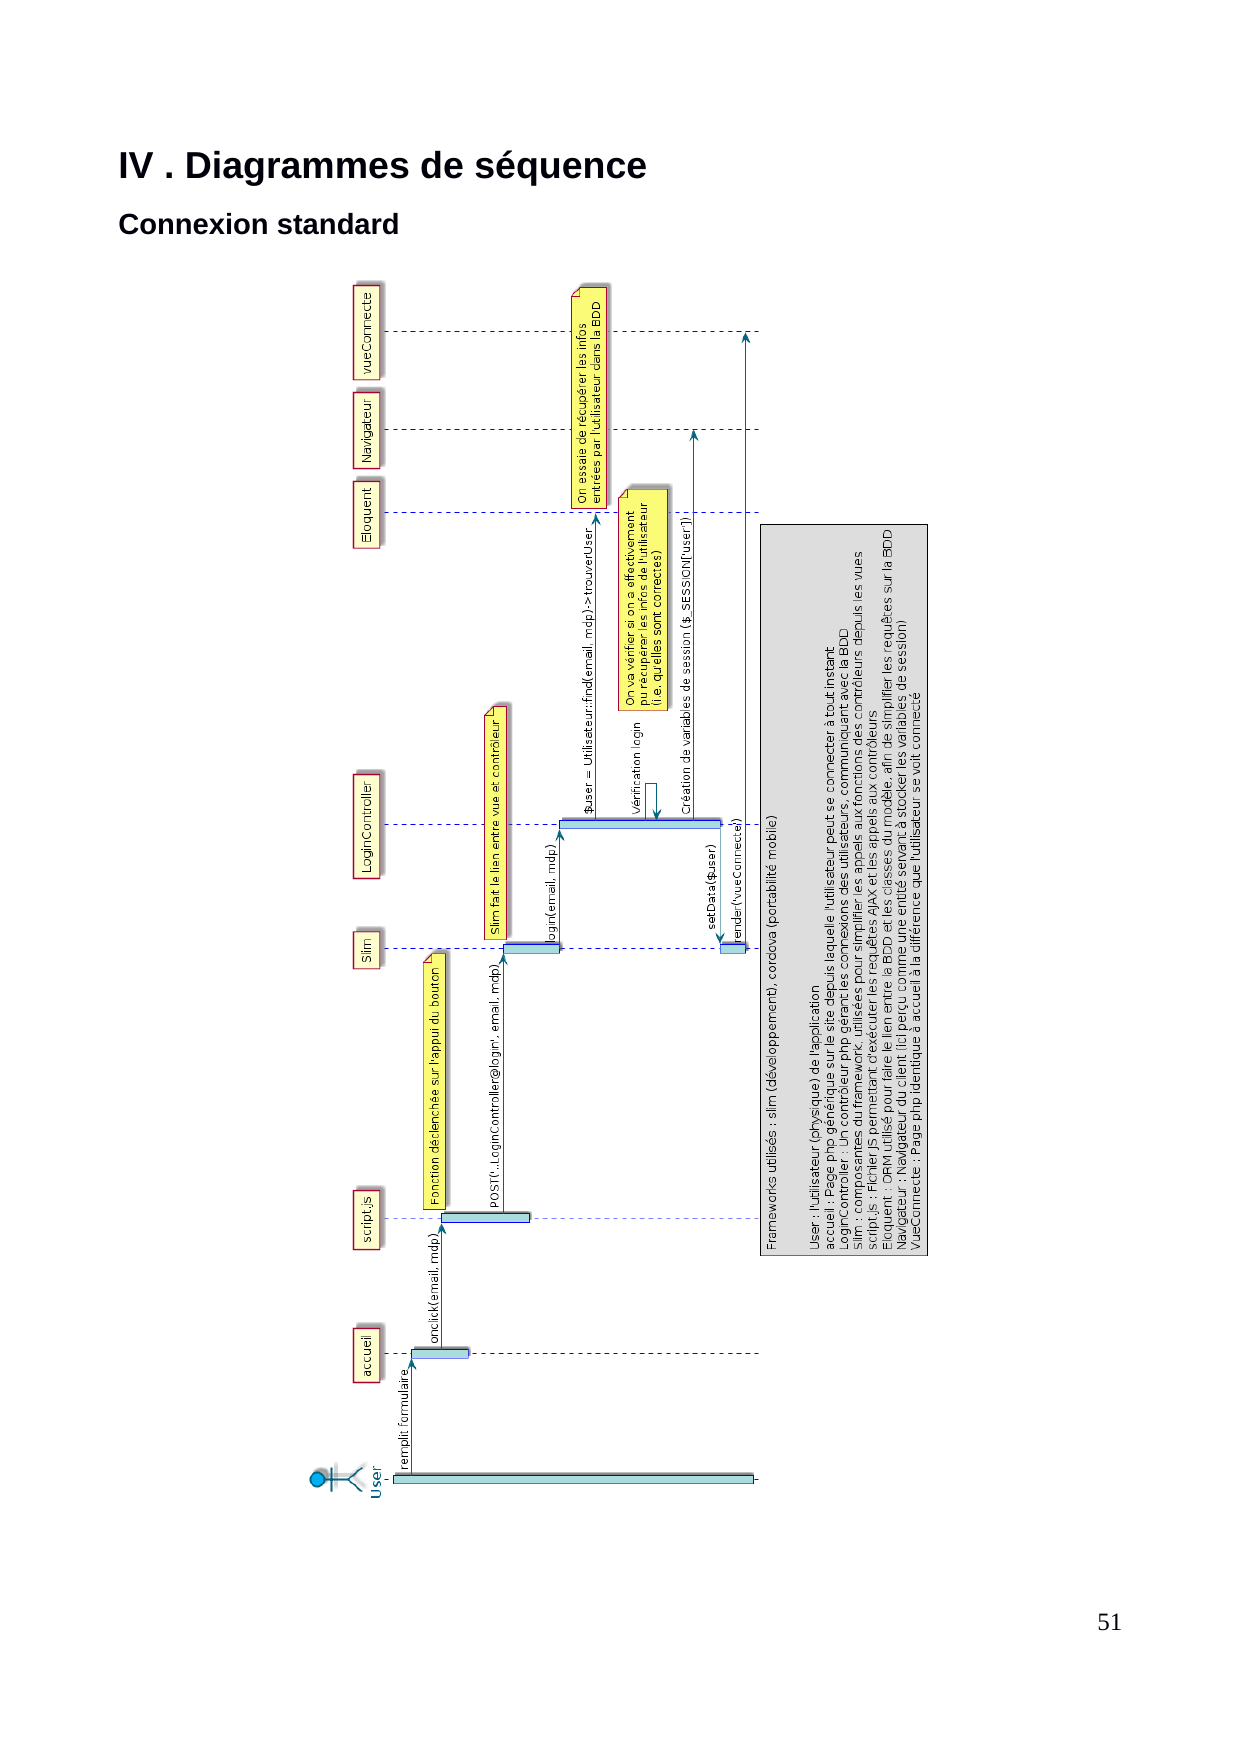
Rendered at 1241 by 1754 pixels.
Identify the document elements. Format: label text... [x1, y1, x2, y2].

subtitle Connexion standard [118, 207, 1122, 240]
picture [305, 270, 935, 1506]
subtitle IV . Diagrammes de séquence [118, 143, 1122, 186]
